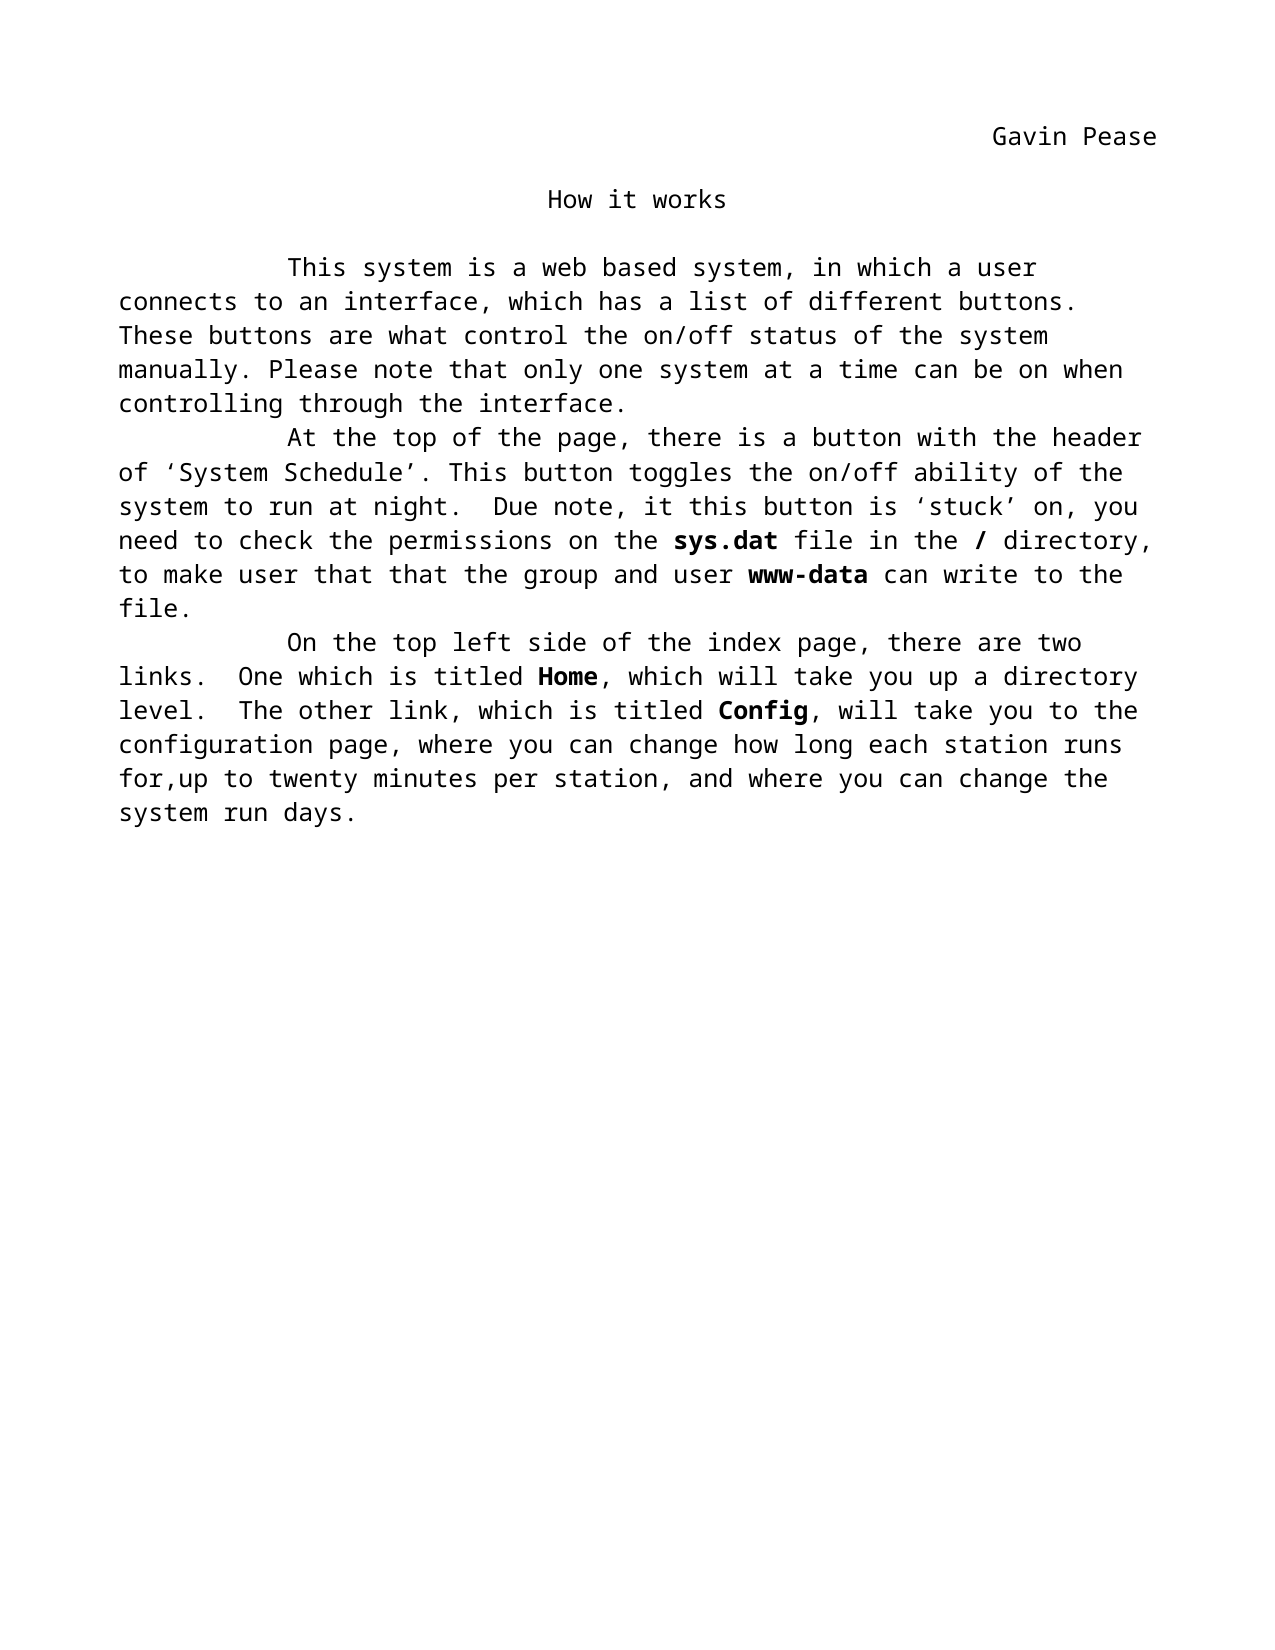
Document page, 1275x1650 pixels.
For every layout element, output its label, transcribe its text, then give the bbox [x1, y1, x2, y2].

text How it works [118, 182, 1157, 216]
text On the top left side of the index page, there are two links. One which is titled Home, which will take you up a directory level. The other link, which is titled Config, will take you to the configuration page, where you can change how long each station runs for,up to twenty minutes per station, and where you can change the system run days. [118, 624, 1157, 829]
text This system is a web based system, in which a user connects to an interface, which has a list of different buttons. These buttons are what control the on/off status of the system manually. Please note that only one system at a time can be on when controlling through the interface. [118, 250, 1157, 420]
text At the top of the page, there is a button with the header of ‘System Schedule’. This button toggles the on/off ability of the system to run at night. Due note, it this button is ‘stuck’ on, you need to check the permissions on the sys.dat file in the / directory, to make user that that the group and user www-data can write to the file. [118, 420, 1157, 624]
